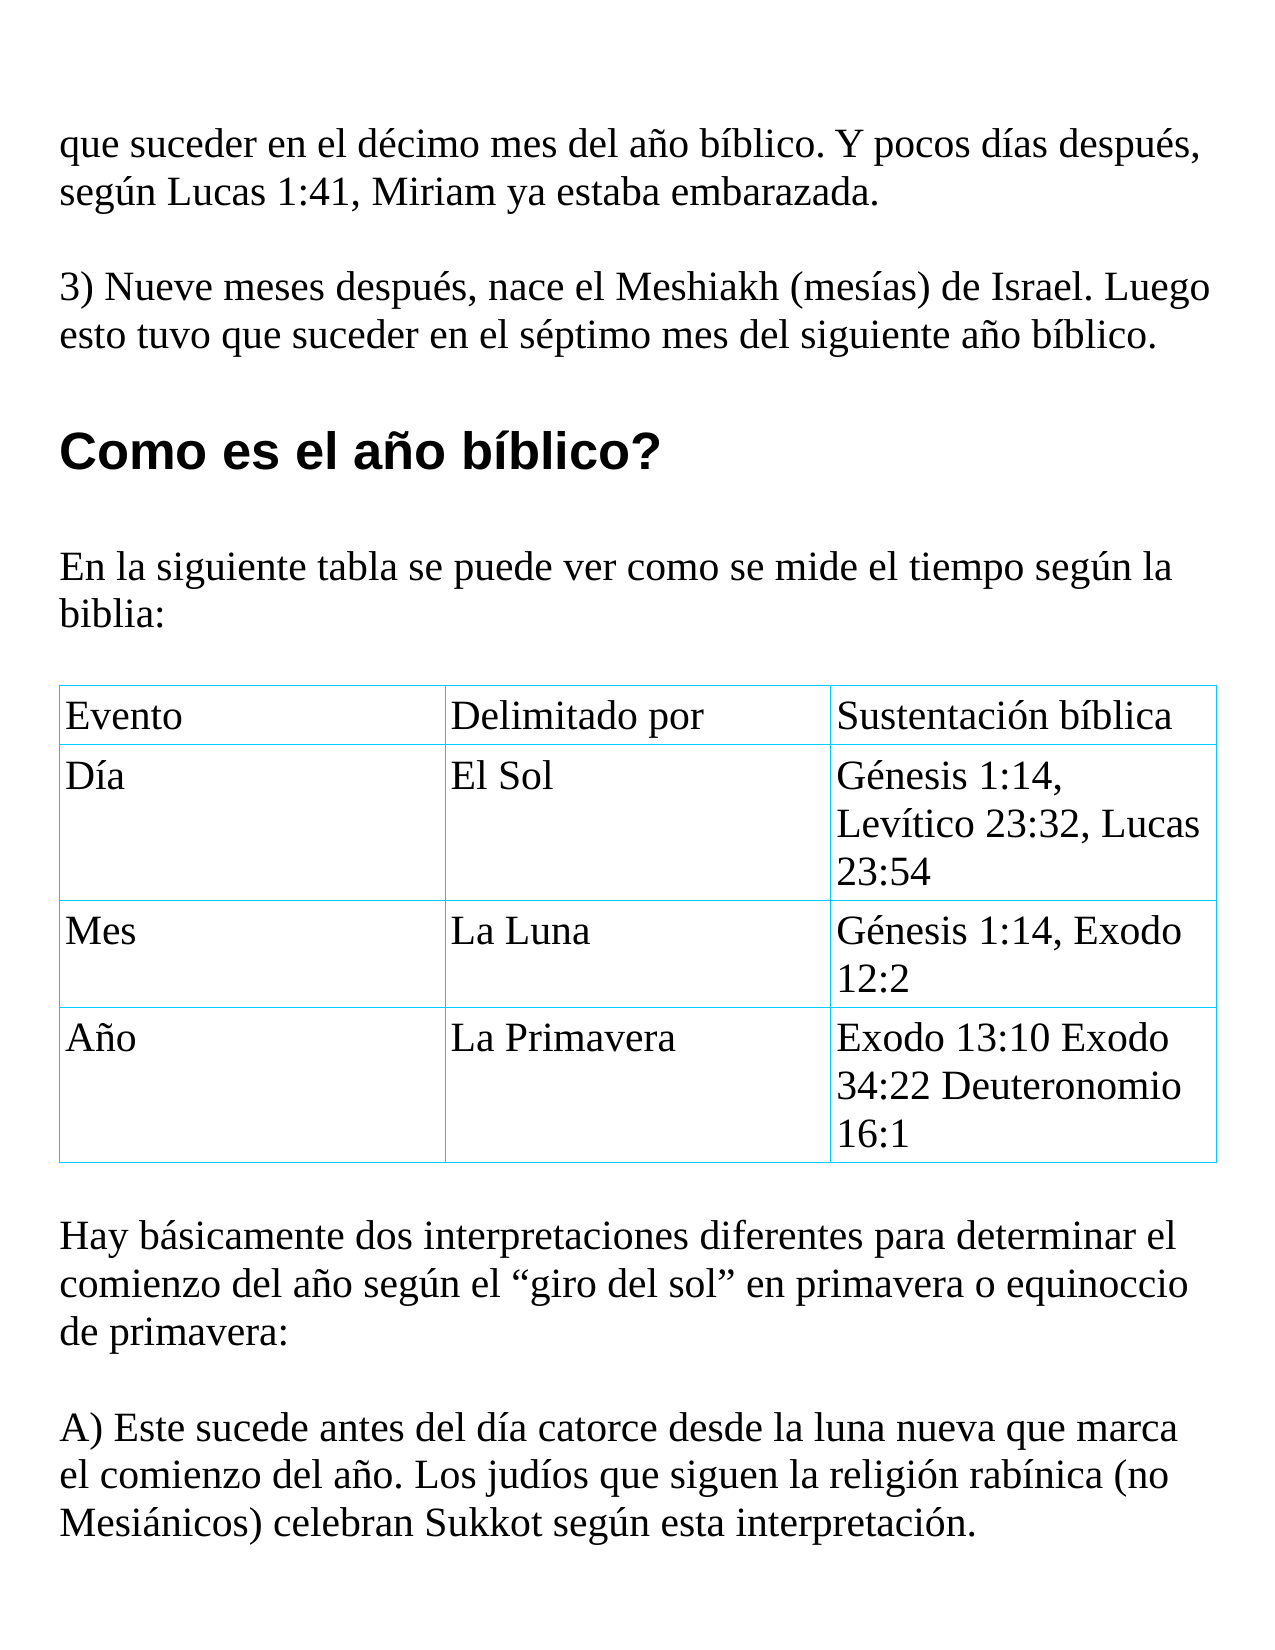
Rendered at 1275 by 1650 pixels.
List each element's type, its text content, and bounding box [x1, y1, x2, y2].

table_cell El Sol [446, 745, 830, 899]
table_cell Mes [60, 901, 445, 1007]
text que suceder en el décimo mes del año bíblico. Y pocos días después, según Lucas 1:41, Miriam ya estaba embarazada. [59, 118, 1216, 214]
table_cell La Primavera [446, 1008, 830, 1162]
text En la siguiente tabla se puede ver como se mide el tiempo según la biblia: [59, 541, 1216, 637]
text Hay básicamente dos interpretaciones diferentes para determinar el comienzo del año según el “giro del sol” en primavera o equinoccio de primavera: [59, 1210, 1216, 1354]
table_cell Génesis 1:14, Exodo 12:2 [831, 901, 1216, 1007]
table_cell Génesis 1:14, Levítico 23:32, Lucas 23:54 [831, 745, 1216, 899]
text A) Este sucede antes del día catorce desde la luna nueva que marca el comienzo del año. Los judíos que siguen la religión rabínica (no Mesiánicos) celebran Sukkot según esta interpretación. [59, 1402, 1216, 1546]
table_cell Día [60, 745, 445, 899]
table_cell Exodo 13:10 Exodo 34:22 Deuteronomio 16:1 [831, 1008, 1216, 1162]
table_header Sustentación bíblica [831, 686, 1216, 744]
text 3) Nueve meses después, nace el Meshiakh (mesías) de Israel. Luego esto tuvo que suceder en el séptimo mes del siguiente año bíblico. [59, 262, 1216, 358]
table_header Evento [60, 686, 445, 744]
table_header Delimitado por [446, 686, 830, 744]
table_cell Año [60, 1008, 445, 1162]
table_cell La Luna [446, 901, 830, 1007]
subtitle Como es el año bíblico? [59, 420, 1216, 481]
